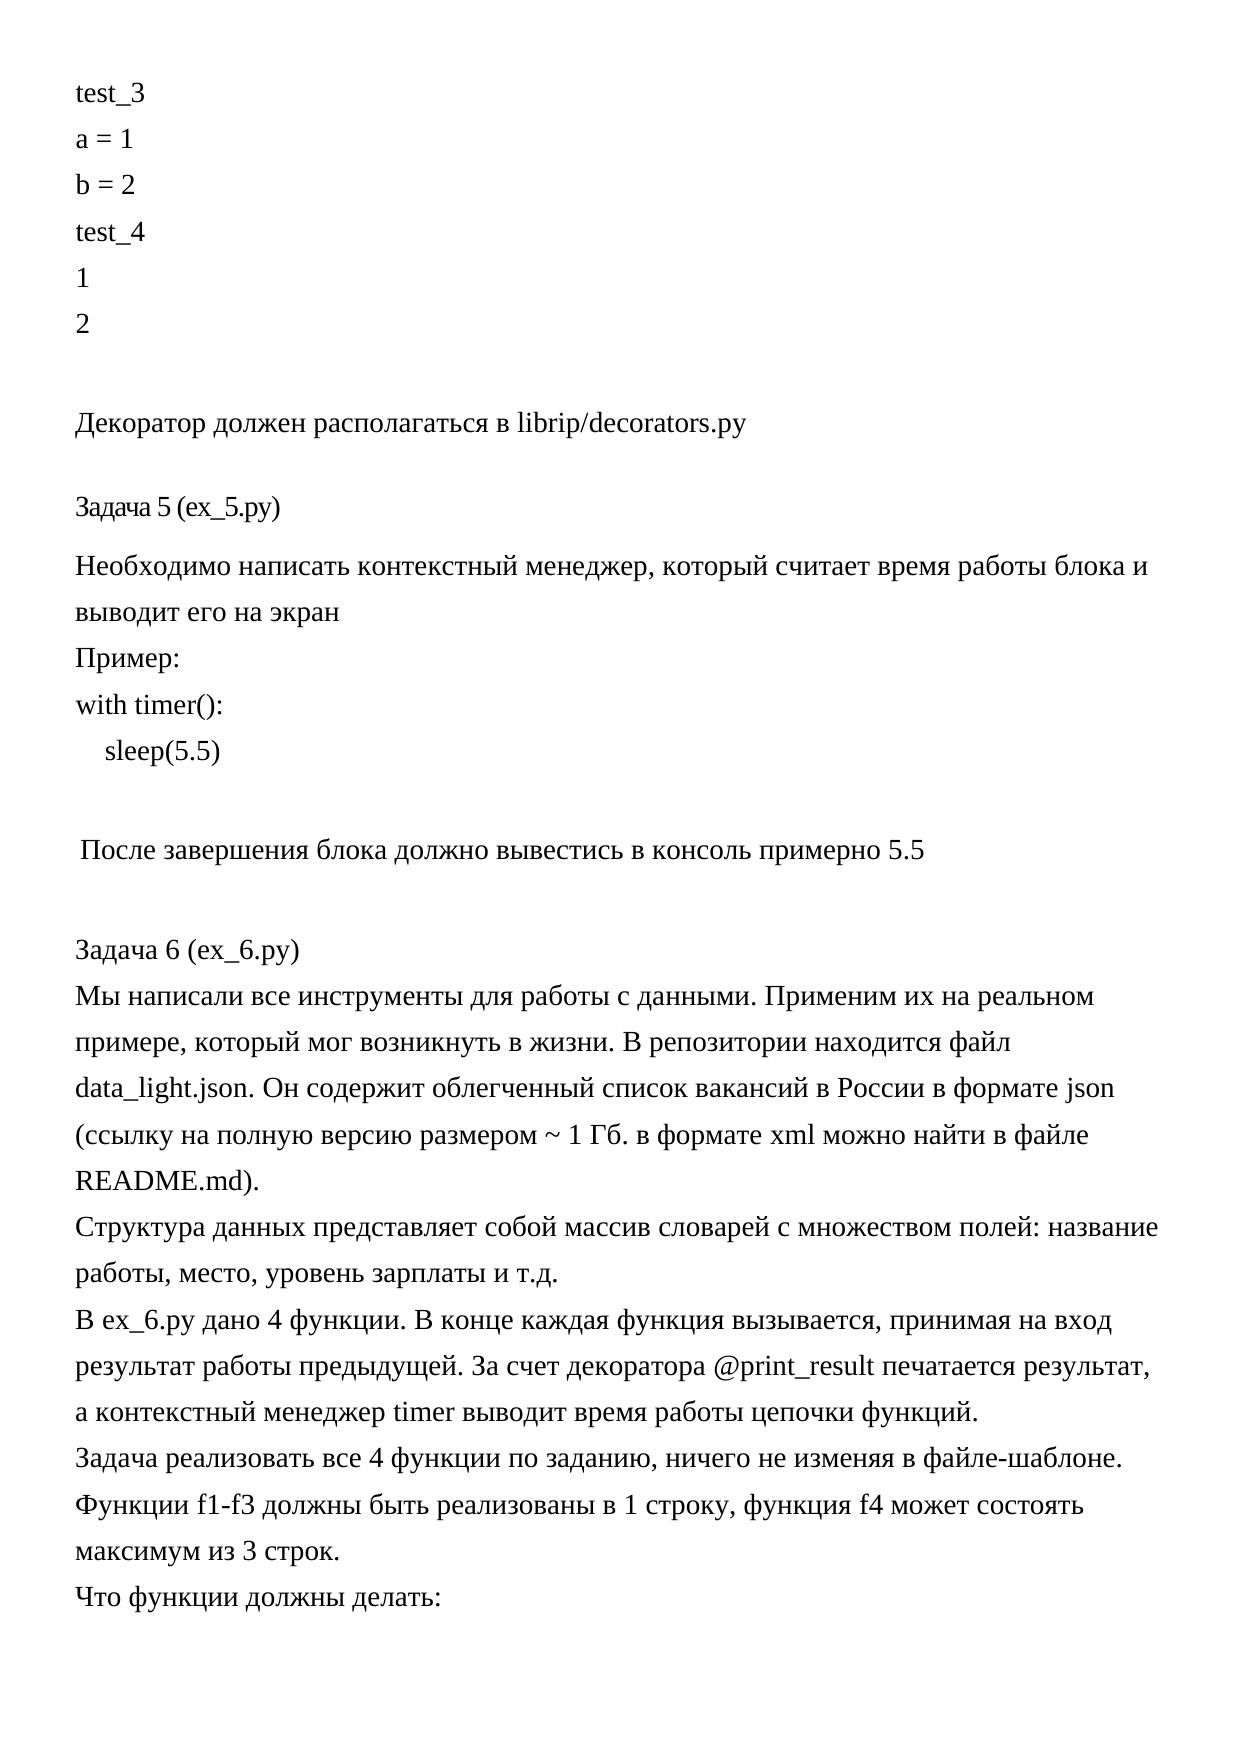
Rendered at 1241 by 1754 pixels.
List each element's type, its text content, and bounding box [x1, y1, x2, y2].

text Необходимо написать контекстный менеджер, который считает время работы блока и выводит его на экран [75, 548, 1165, 628]
text Мы написали все инструменты для работы с данными. Применим их на реальном примере, который мог возникнуть в жизни. В репозитории находится файл data_light.json. Он содержит облегченный список вакансий в России в формате json (ссылку на полную версию размером ~ 1 Гб. в формате xml можно найти в файле README.md). [75, 978, 1165, 1197]
text 2 [75, 306, 1165, 340]
text Структура данных представляет собой массив словарей с множеством полей: название работы, место, уровень зарплаты и т.д. [75, 1209, 1165, 1289]
text with timer(): [75, 687, 1165, 720]
text Пример: [75, 641, 1165, 674]
text b = 2 [75, 167, 1165, 201]
text a = 1 [75, 121, 1165, 155]
text Декоратор должен располагаться в librip/decorators.py [75, 406, 1165, 439]
subtitle Задача 5 (ex_5.py) [75, 489, 1165, 523]
text test_4 [75, 214, 1165, 247]
text Задача 6 (ex_6.py) [75, 932, 1165, 965]
text Что функции должны делать: [75, 1579, 1165, 1613]
text Задача реализовать все 4 функции по заданию, ничего не изменяя в файле-шаблоне. Функции f1-f3 должны быть реализованы в 1 строку, функция f4 может состоять максимум из 3 строк. [75, 1441, 1165, 1567]
text 1 [75, 260, 1165, 293]
text test_3 [75, 75, 1165, 108]
text После завершения блока должно вывестись в консоль примерно 5.5 [80, 832, 1165, 866]
text В ex_6.py дано 4 функции. В конце каждая функция вызывается, принимая на вход результат работы предыдущей. За счет декоратора @print_result печатается результат, а контекстный менеджер timer выводит время работы цепочки функций. [75, 1302, 1165, 1428]
text sleep(5.5) [75, 733, 1165, 767]
